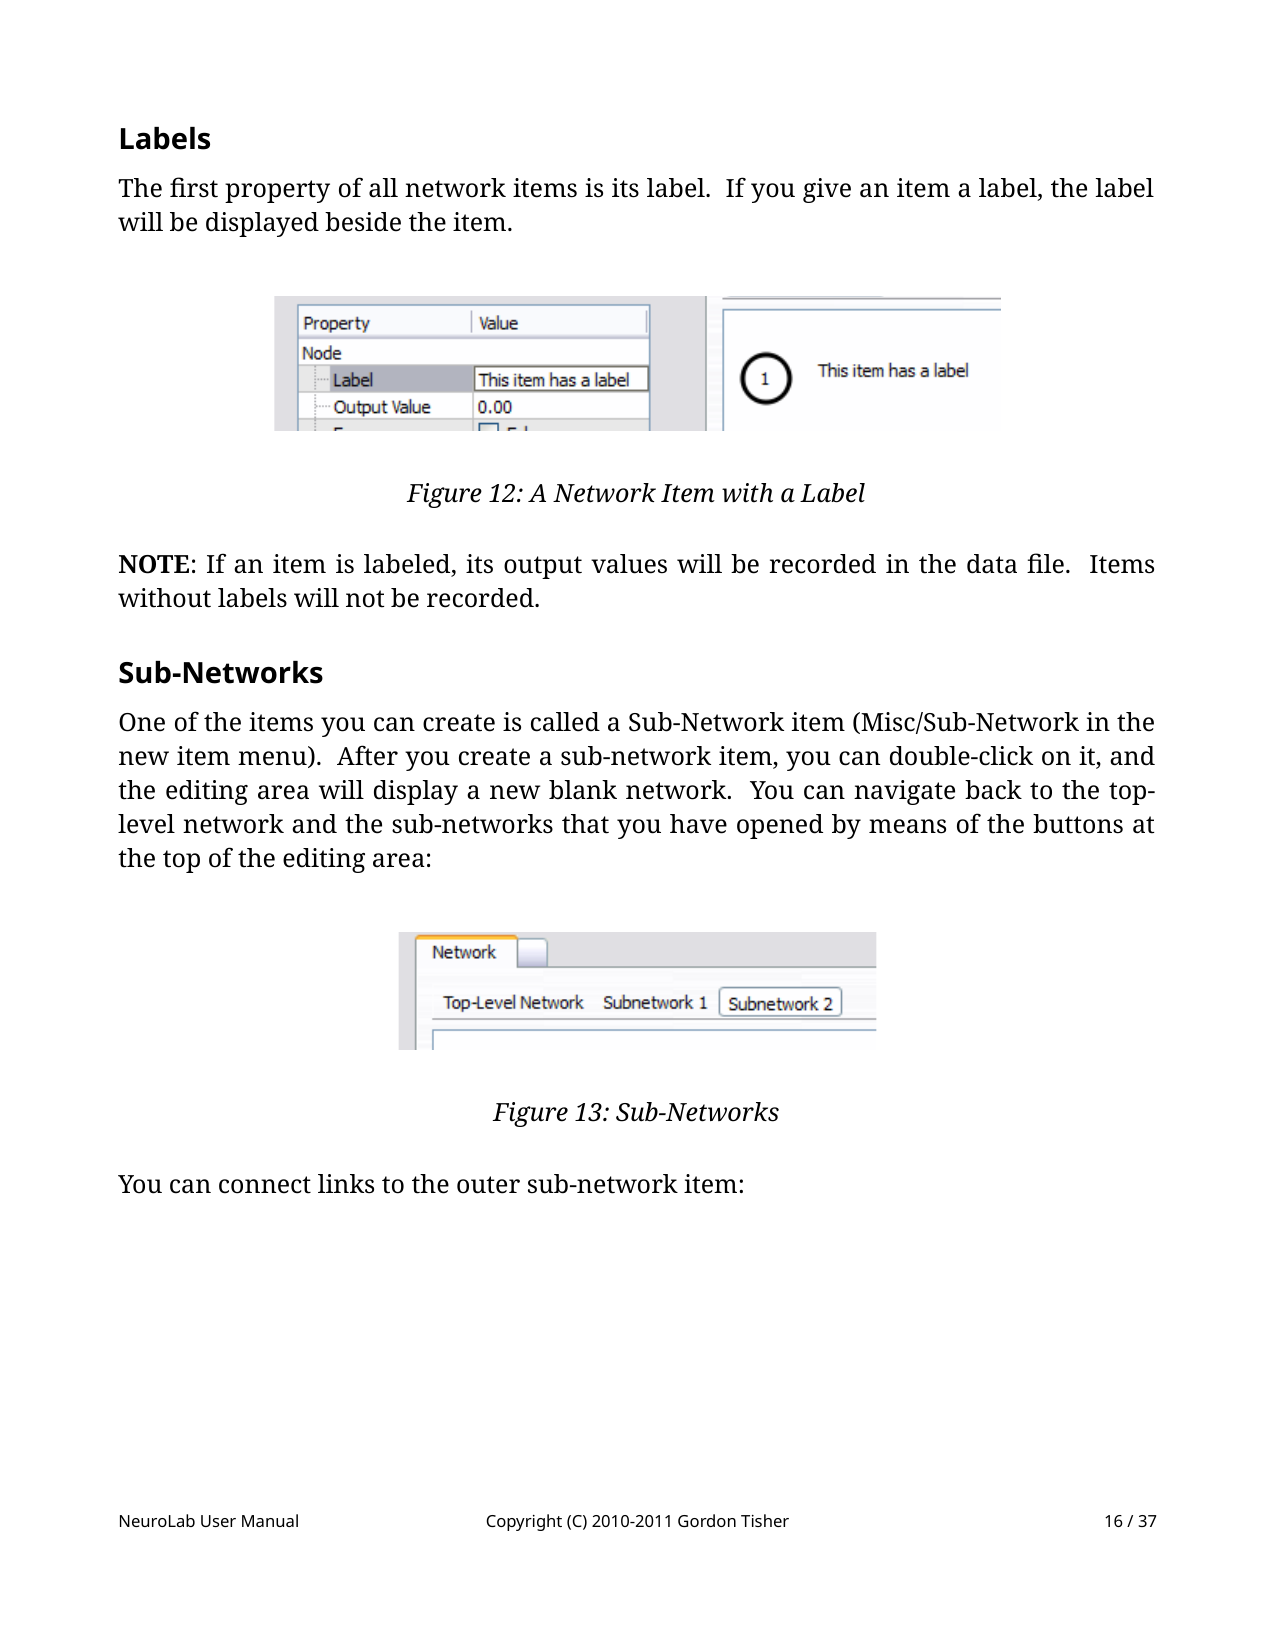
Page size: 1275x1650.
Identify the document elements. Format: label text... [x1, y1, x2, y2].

text Figure 12: A Network Item with a Label [118, 288, 1157, 509]
subtitle Labels [118, 118, 1157, 158]
text Figure 13: Sub-Networks [118, 925, 1157, 1129]
subtitle Sub-Networks [118, 652, 1157, 692]
text You can connect links to the outer sub-network item: [118, 1166, 1157, 1200]
text NOTE: If an item is labeled, its output values will be recorded in the data file. Items without labels will not be recorded. [118, 547, 1157, 615]
text One of the items you can create is called a Sub-Network item (Misc/Sub-Network in the new item menu). After you create a sub-network item, you can double-click on it, and the editing area will display a new blank network. You can navigate back to the top-level network and the sub-networks that you have opened by means of the buttons at the top of the editing area: [118, 705, 1157, 875]
picture [398, 932, 877, 1050]
picture [274, 296, 1001, 431]
text The first property of all network items is its label. If you give an item a label, the label will be displayed beside the item. [118, 170, 1157, 238]
